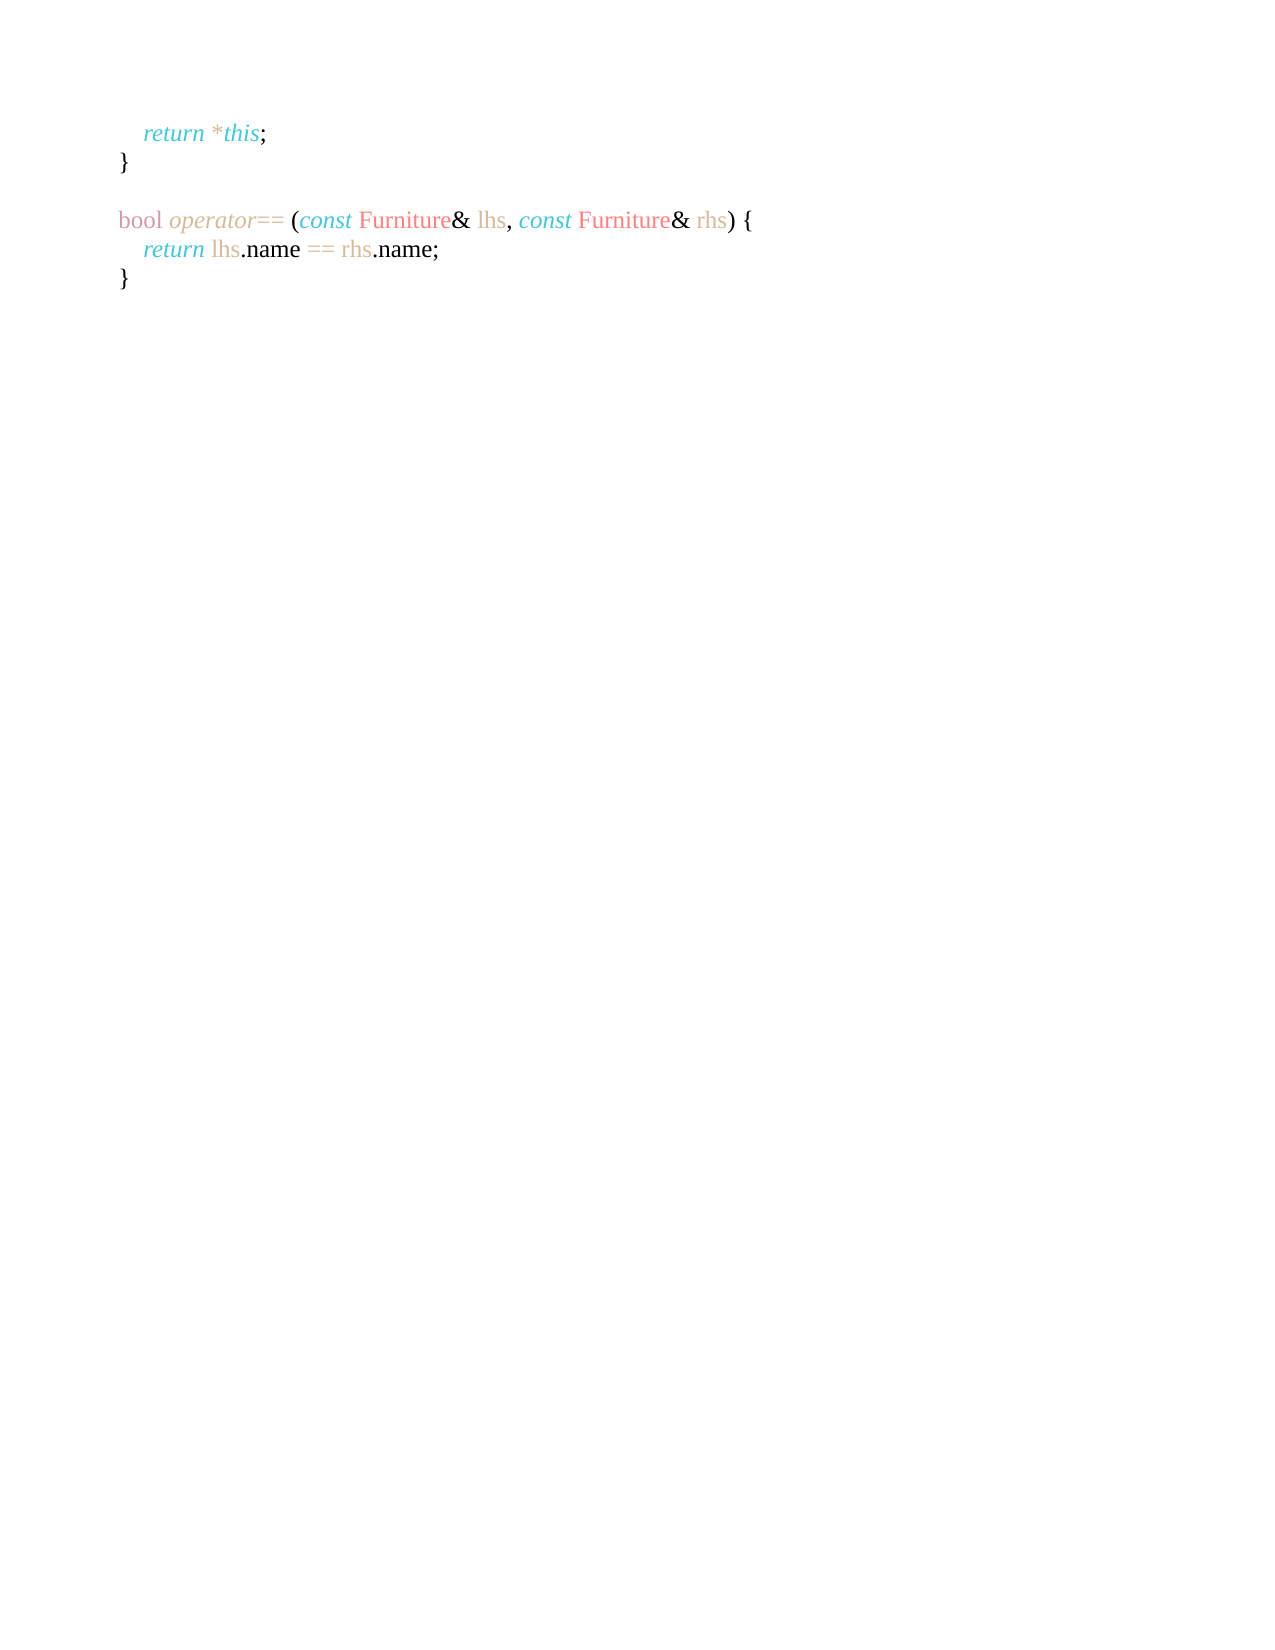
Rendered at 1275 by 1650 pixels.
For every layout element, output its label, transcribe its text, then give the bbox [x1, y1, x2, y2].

text return lhs.name == rhs.name; [118, 234, 1157, 263]
text } [118, 263, 1157, 291]
text return *this; [118, 118, 1157, 147]
text bool operator== (const Furniture& lhs, const Furniture& rhs) { [118, 205, 1157, 234]
text } [118, 147, 1157, 176]
